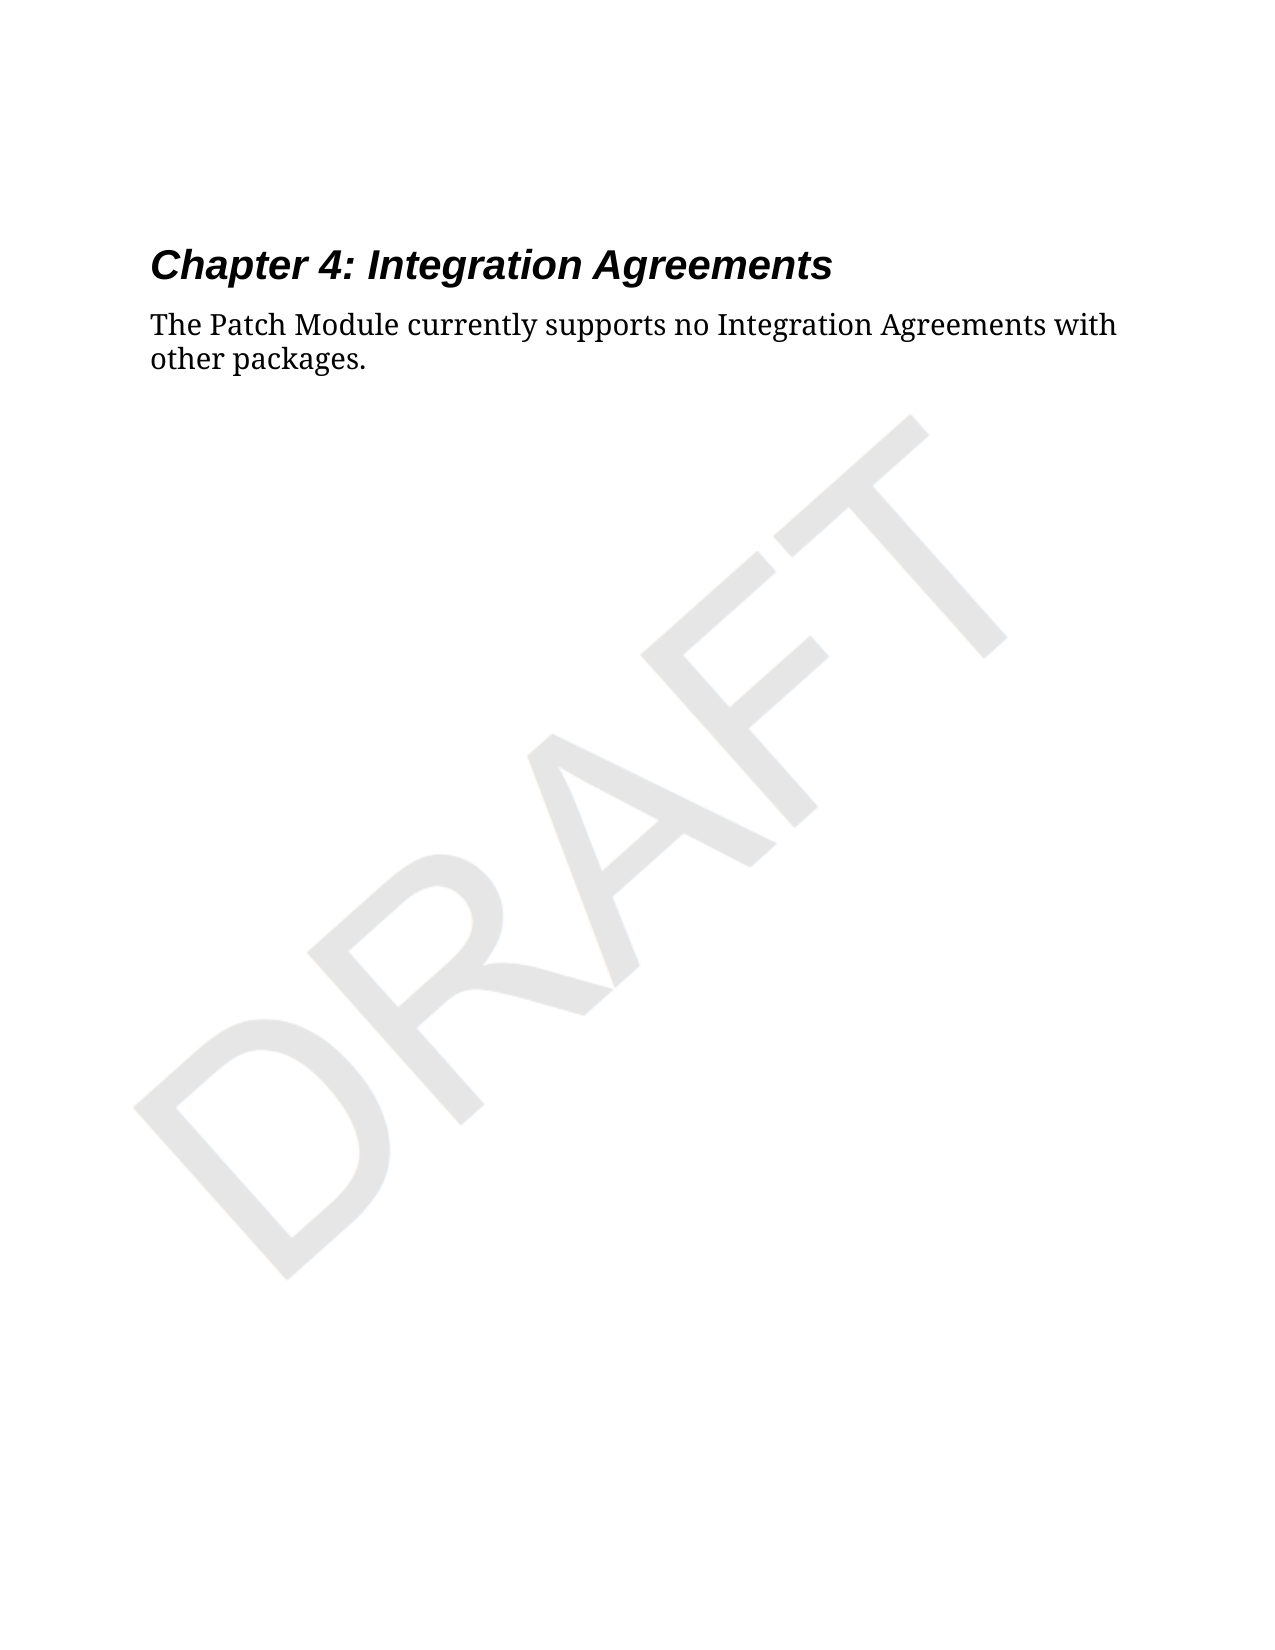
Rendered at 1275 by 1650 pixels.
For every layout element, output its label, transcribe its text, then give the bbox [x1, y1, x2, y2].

text The Patch Module currently supports no Integration Agreements with other packages. [150, 309, 1125, 376]
picture [237, 424, 1038, 1225]
subtitle Chapter 4: Integration Agreements [150, 226, 1125, 292]
